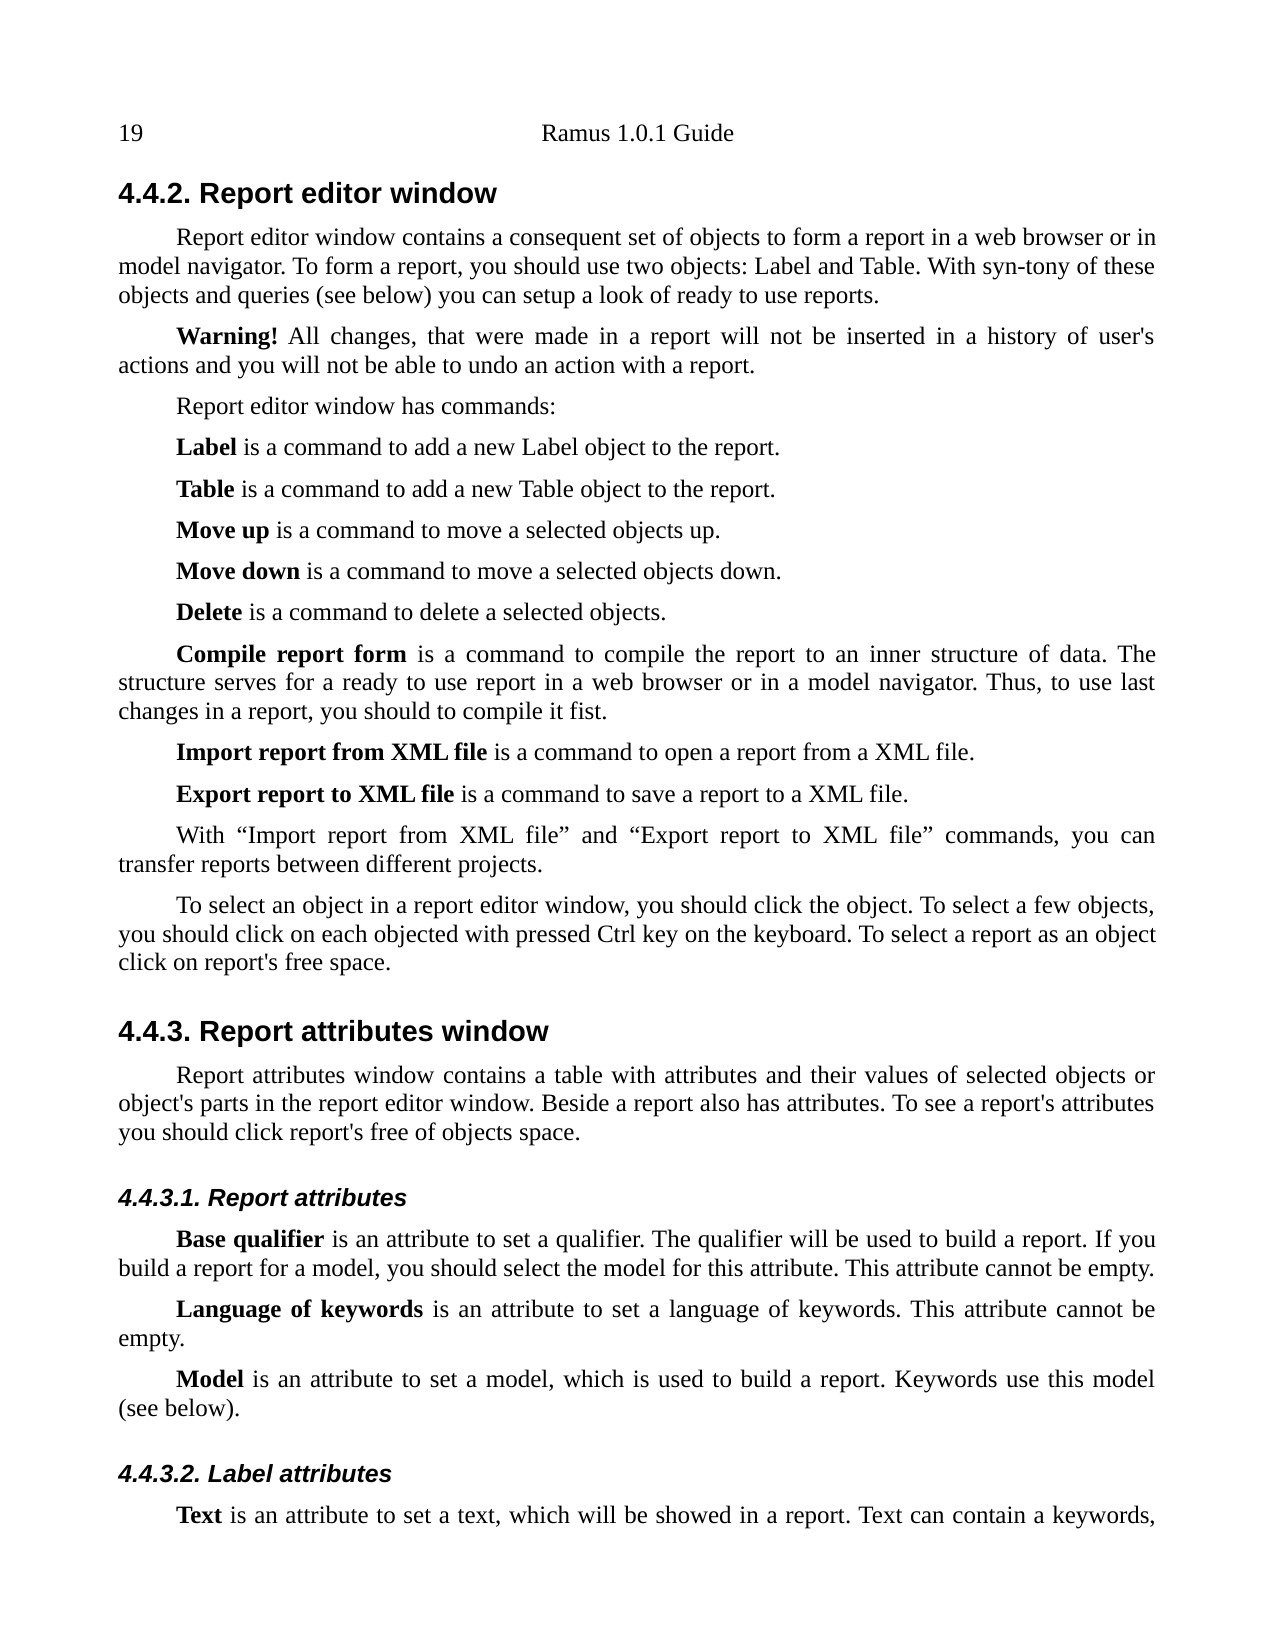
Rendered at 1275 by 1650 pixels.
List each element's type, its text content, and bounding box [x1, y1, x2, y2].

text Label is a command to add a new Label object to the report. [118, 432, 1157, 461]
text Language of keywords is an attribute to set a language of keywords. This attribute cannot be empty. [118, 1294, 1157, 1352]
text With “Import report from XML file” and “Export report to XML file” commands, you can transfer reports between different projects. [118, 820, 1157, 877]
text Move down is a command to move a selected objects down. [118, 556, 1157, 585]
text Text is an attribute to set a text, which will be showed in a report. Text can contain a keywords, [118, 1501, 1157, 1529]
text Delete is a command to delete a selected objects. [118, 597, 1157, 626]
text Table is a command to add a new Table object to the report. [118, 474, 1157, 502]
text Import report from XML file is a command to open a report from a XML file. [118, 737, 1157, 766]
subtitle 4.4.3. Report attributes window [118, 1014, 1157, 1047]
text Base qualifier is an attribute to set a qualifier. The qualifier will be used to build a report. If you build a report for a model, you should select the model for this attribute. This attribute cannot be empty. [118, 1224, 1157, 1282]
text Model is an attribute to set a model, which is used to build a report. Keywords use this model (see below). [118, 1364, 1157, 1422]
subtitle 4.4.2. Report editor window [118, 176, 1157, 210]
subtitle 4.4.3.2. Label attributes [118, 1459, 1157, 1488]
text Report editor window has commands: [118, 391, 1157, 420]
text Compile report form is a command to compile the report to an inner structure of data. The structure serves for a ready to use report in a web browser or in a model navigator. Thus, to use last changes in a report, you should to compile it fist. [118, 639, 1157, 725]
subtitle 4.4.3.1. Report attributes [118, 1183, 1157, 1212]
text Warning! All changes, that were made in a report will not be inserted in a history of user's actions and you will not be able to undo an action with a report. [118, 321, 1157, 379]
text Report editor window contains a consequent set of objects to form a report in a web browser or in model navigator. To form a report, you should use two objects: Label and Table. With syn-tony of these objects and queries (see below) you can setup a look of ready to use reports. [118, 222, 1157, 309]
text Report attributes window contains a table with attributes and their values of selected objects or object's parts in the report editor window. Beside a report also has attributes. To see a report's attributes you should click report's free of objects space. [118, 1060, 1157, 1146]
text Export report to XML file is a command to save a report to a XML file. [118, 779, 1157, 807]
text To select an object in a report editor window, you should click the object. To select a few objects, you should click on each objected with pressed Ctrl key on the keyboard. To select a report as an object click on report's free space. [118, 890, 1157, 976]
text Move up is a command to move a selected objects up. [118, 515, 1157, 544]
